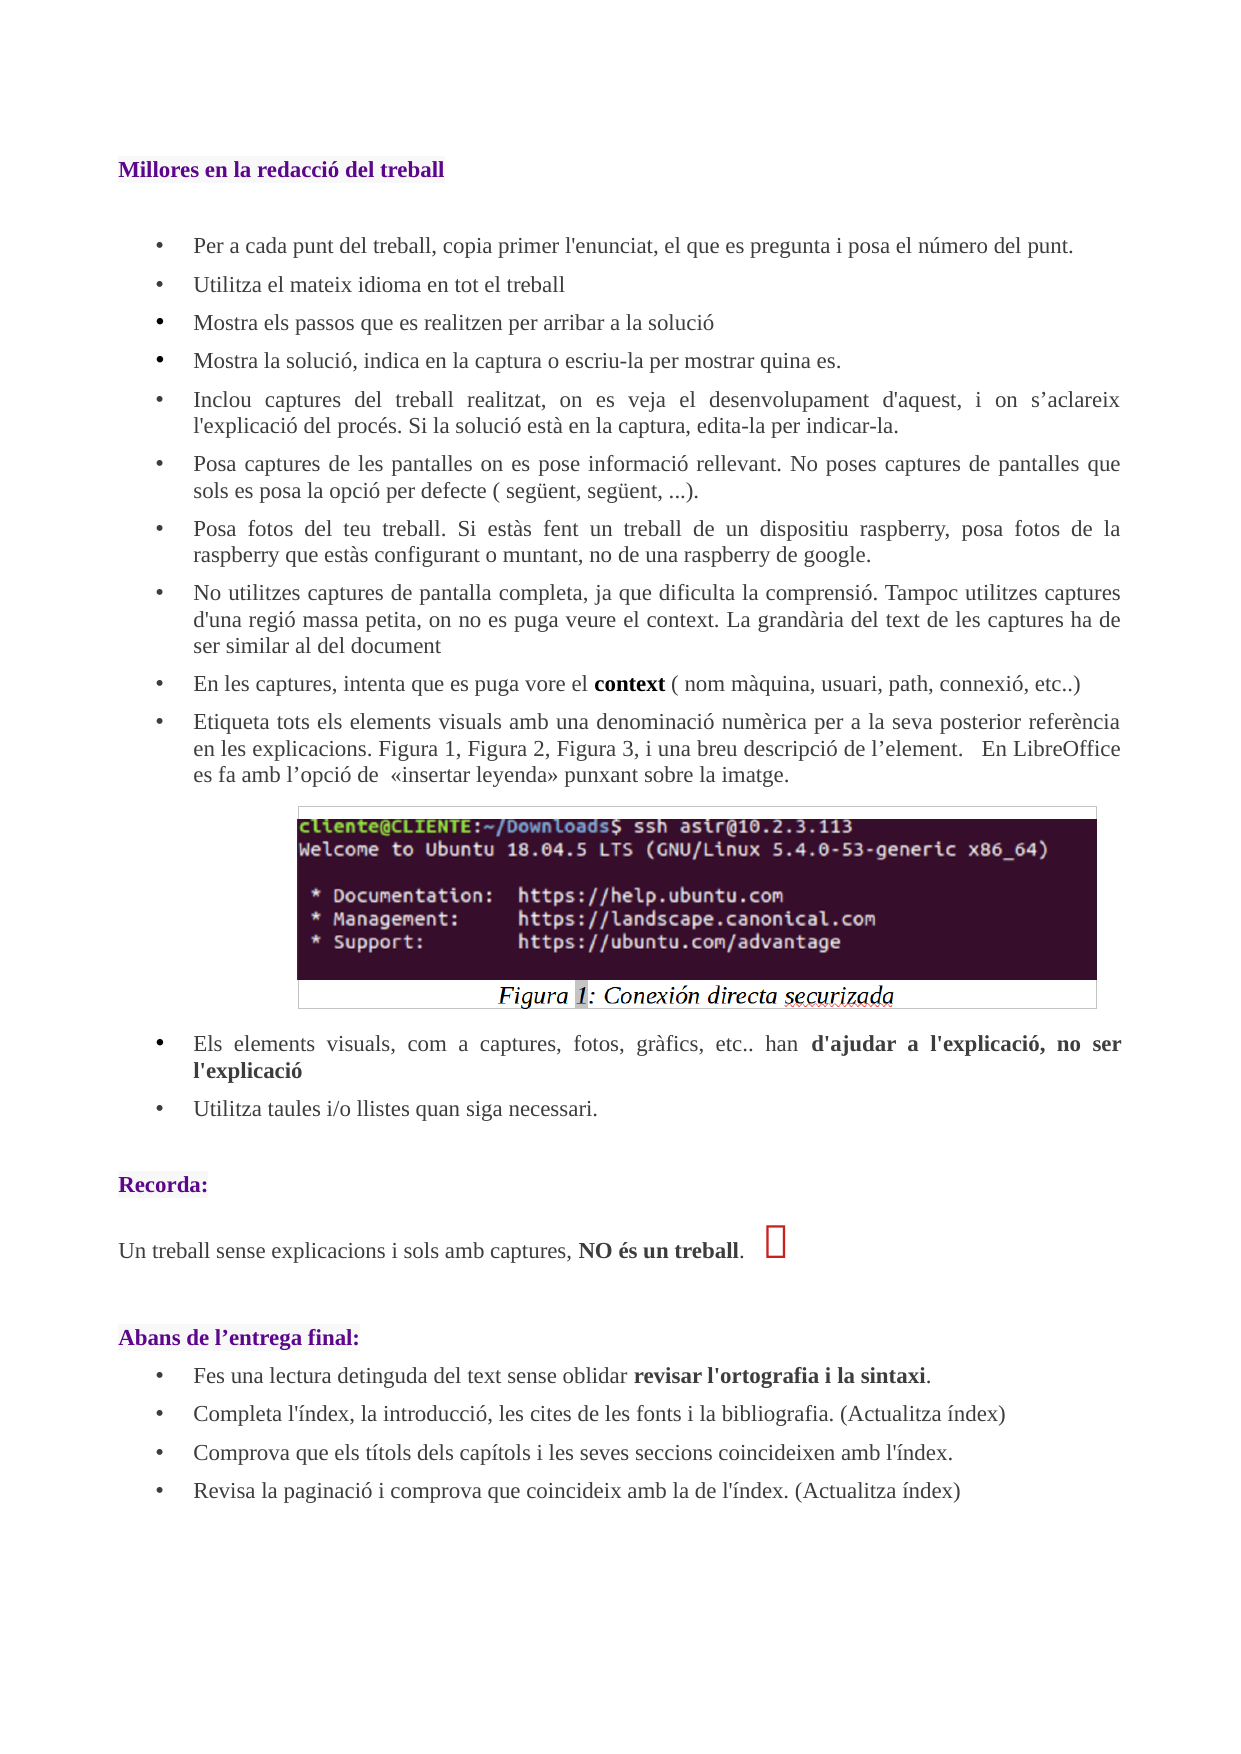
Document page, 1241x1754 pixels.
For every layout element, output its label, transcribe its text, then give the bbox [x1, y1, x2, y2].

list Utilitza taules i/o llistes quan siga necessari. [156, 1095, 1122, 1121]
list Etiqueta tots els elements visuals amb una denominació numèrica per a la seva posterior referència en les explicacions. Figura 1, Figura 2, Figura 3, i una breu descripció de l’element. En LibreOffice es fa amb l’opció de «insertar leyenda» punxant sobre la imatge. [156, 708, 1122, 787]
list Revisa la paginació i comprova que coincideix amb la de l'índex. (Actualitza índex) [156, 1477, 1122, 1503]
list Inclou captures del treball realitzat, on es veja el desenvolupament d'aquest, i on s’aclareix l'explicació del procés. Si la solució està en la captura, edita-la per indicar-la. [156, 386, 1122, 438]
list Mostra els passos que es realitzen per arribar a la solució [156, 309, 1122, 336]
text Millores en la redacció del treball [118, 156, 1122, 183]
list Fes una lectura detinguda del text sense oblidar revisar l'ortografia i la sintaxi. [156, 1362, 1122, 1389]
text Un treball sense explicacions i sols amb captures, NO és un treball.  [118, 1209, 1122, 1272]
list Utilitza el mateix idioma en tot el treball [156, 271, 1122, 297]
list En les captures, intenta que es puga vore el context ( nom màquina, usuari, path, connexió, etc..) [156, 670, 1122, 696]
list Completa l'índex, la introducció, les cites de les fonts i la bibliografia. (Actualitza índex) [156, 1400, 1122, 1427]
picture [278, 799, 1120, 1026]
list Comprova que els títols dels capítols i les seves seccions coincideixen amb l'índex. [156, 1438, 1122, 1465]
list Mostra la solució, indica en la captura o escriu-la per mostrar quina es. [156, 347, 1122, 374]
text Recorda: [118, 1171, 1122, 1198]
list Per a cada punt del treball, copia primer l'enunciat, el que es pregunta i posa el número del punt. [156, 232, 1122, 259]
list No utilitzes captures de pantalla completa, ja que dificulta la comprensió. Tampoc utilitzes captures d'una regió massa petita, on no es puga veure el context. La grandària del text de les captures ha de ser similar al del document [156, 579, 1122, 658]
text Abans de l’entrega final: [118, 1324, 1122, 1351]
list Els elements visuals, com a captures, fotos, gràfics, etc.. han d'ajudar a l'explicació, no ser l'explicació [156, 1030, 1122, 1083]
list Posa fotos del teu treball. Si estàs fent un treball de un dispositiu raspberry, posa fotos de la raspberry que estàs configurant o muntant, no de una raspberry de google. [156, 515, 1122, 567]
list Posa captures de les pantalles on es pose informació rellevant. No poses captures de pantalles que sols es posa la opció per defecte ( següent, següent, ...). [156, 450, 1122, 503]
